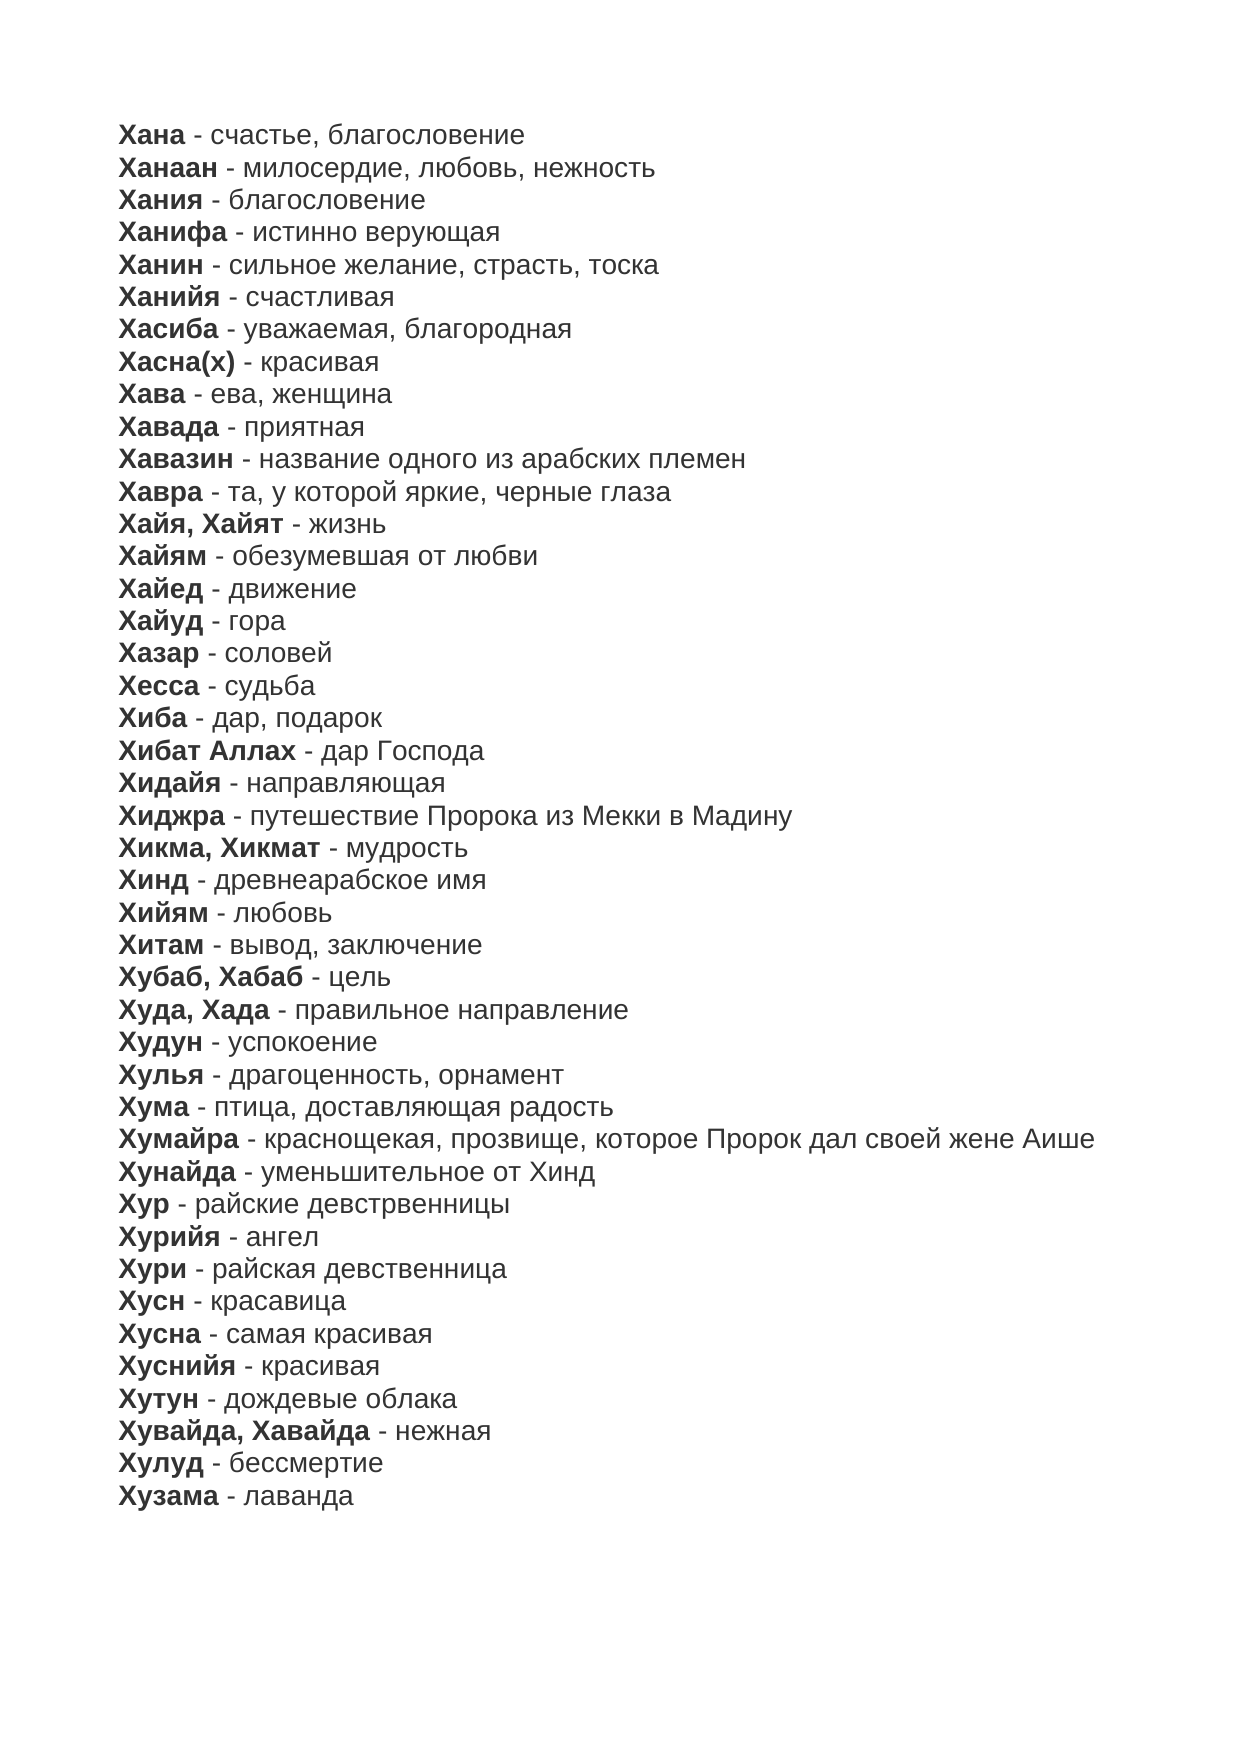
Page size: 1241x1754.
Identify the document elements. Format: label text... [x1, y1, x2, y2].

text Хана - счастье, благословение Ханаан - милосердие, любовь, нежность Хания - благословение Ханифа - истинно верующая Ханин - сильное желание, страсть, тоска Ханийя - счастливая Хасиба - уважаемая, благородная Хасна(х) - красивая Хава - ева, женщина Хавада - приятная Хавазин - название одного из арабских племен Хавра - та, у которой яркие, черные глаза Хайя, Хайят - жизнь Хайям - обезумевшая от любви Хайед - движение Хайуд - гора Хазар - соловей Хесса - судьба Хиба - дар, подарок Хибат Аллах - дар Господа Хидайя - направляющая Хиджра - путешествие Пророка из Мекки в Мадину Хикма, Хикмат - мудрость Хинд - древнеарабское имя Хийям - любовь Хитам - вывод, заключение Хубаб, Хабаб - цель Худа, Хада - правильное направление Худун - успокоение Хулья - драгоценность, орнамент Хума - птица, доставляющая радость Хумайра - краснощекая, прозвище, которое Пророк дал своей жене Аише Хунайда - уменьшительное от Хинд Хур - райские девстрвенницы Хурийя - ангел Хури - райская девственница Хусн - красавица Хусна - самая красивая Хуснийя - красивая Хутун - дождевые облака Хувайда, Хавайда - нежная Хулуд - бессмертие Хузама - лаванда [118, 118, 1122, 1511]
